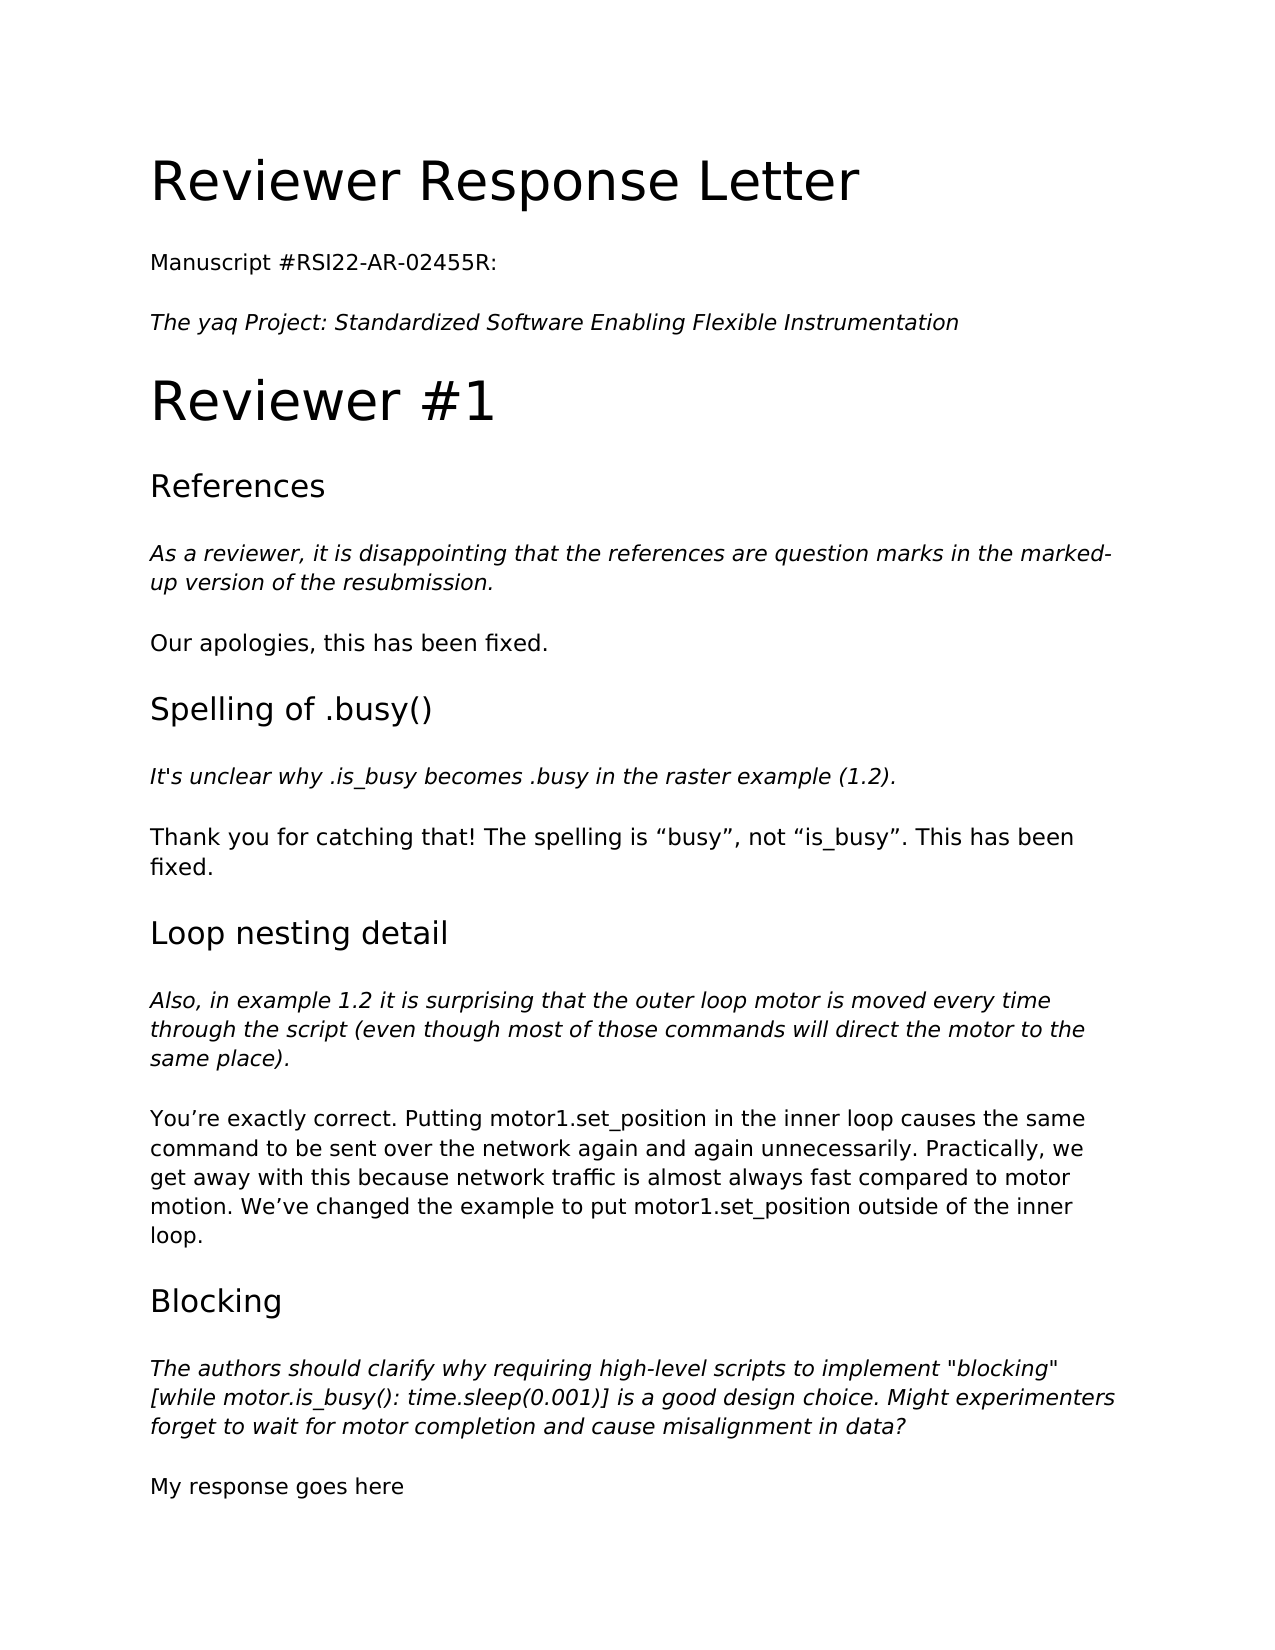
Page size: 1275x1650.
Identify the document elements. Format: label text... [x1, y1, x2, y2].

text Our apologies, this has been fixed. [150, 600, 1125, 688]
text Spelling of .busy() [150, 692, 1125, 728]
text Also, in example 1.2 it is surprising that the outer loop motor is moved every time through the script (even though most of those commands will direct the motor to the same place). [150, 988, 1125, 1072]
title Reviewer Response Letter [150, 150, 1125, 213]
text You’re exactly correct. Putting motor1.set_position in the inner loop causes the same command to be sent over the network again and again unnecessarily. Practically, we get away with this because network traffic is almost always fast compared to motor motion. We’ve changed the example to put motor1.set_position outside of the inner loop. [150, 1106, 1125, 1249]
text The yaq Project: Standardized Software Enabling Flexible Instrumentation [150, 310, 1125, 335]
text Thank you for catching that! The spelling is “busy”, not “is_busy”. This has been fixed. [150, 824, 1125, 881]
text My response goes here [150, 1474, 1125, 1500]
text Blocking [150, 1283, 1125, 1320]
text Reviewer #1 References [150, 370, 1125, 505]
text It's unclear why .is_busy becomes .busy in the raster example (1.2). [150, 733, 1125, 789]
text As a reviewer, it is disappointing that the references are question marks in the marked-up version of the resubmission. [150, 541, 1125, 596]
text Loop nesting detail [150, 916, 1125, 952]
text The authors should clarify why requiring high-level scripts to implement "blocking" [while motor.is_busy(): time.sleep(0.001)] is a good design choice. Might experimenters forget to wait for motor completion and cause misalignment in data? [150, 1356, 1125, 1440]
text Manuscript #RSI22-AR-02455R: [150, 250, 1125, 275]
